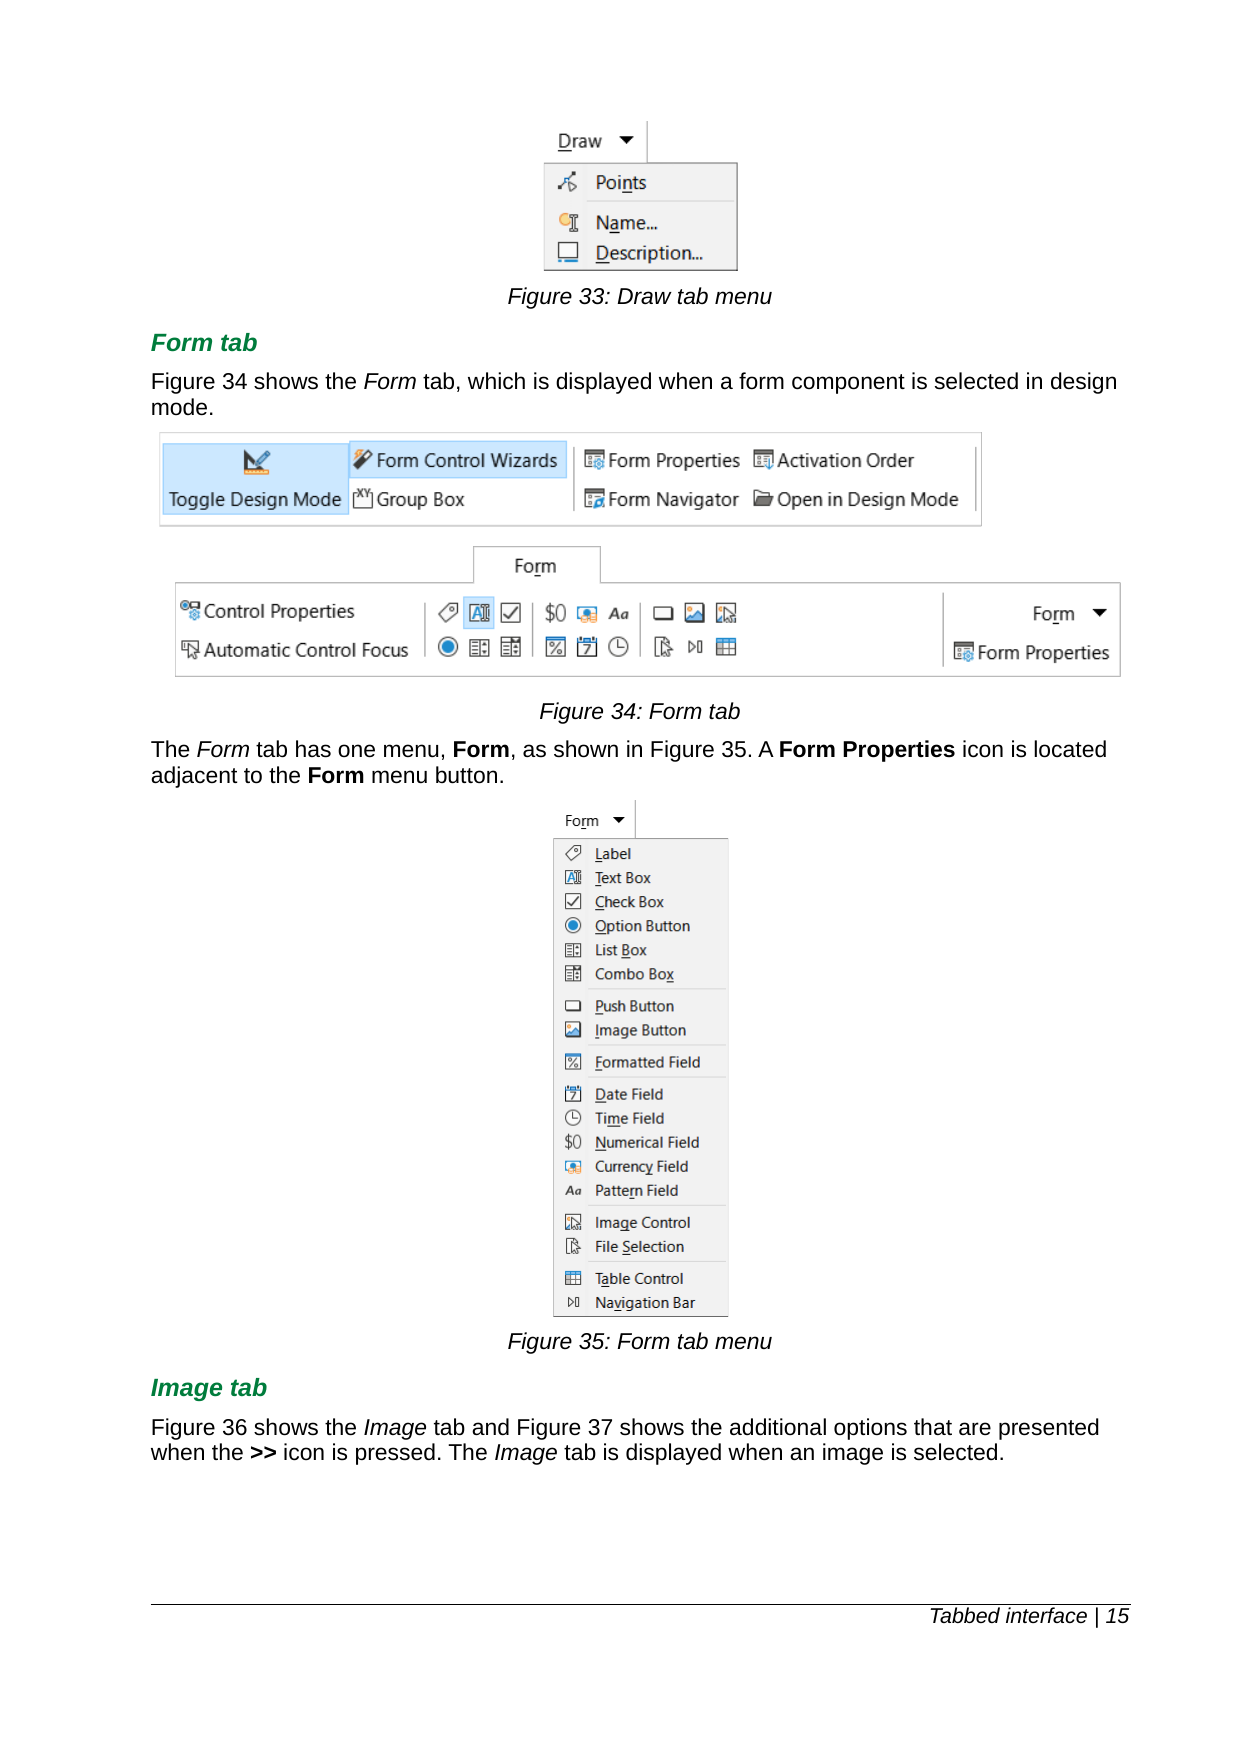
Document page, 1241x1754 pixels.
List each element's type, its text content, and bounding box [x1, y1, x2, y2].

text Figure 34 shows the Form tab, which is displayed when a form component is selected in design mode. [151, 369, 1131, 420]
text Figure 34: Form tab [159, 699, 1122, 724]
text The Form tab has one menu, Form, as shown in Figure 35. A Form Properties icon is located adjacent to the Form menu button. [151, 737, 1131, 788]
picture [159, 432, 1123, 687]
text Figure 36 shows the Image tab and Figure 37 shows the additional options that are presented when the >> icon is pressed. The Image tab is displayed when an image is selected. [151, 1414, 1131, 1466]
subtitle Form tab [151, 328, 1131, 356]
text Figure 35: Form tab menu [507, 1329, 774, 1355]
picture [543, 121, 738, 271]
subtitle Image tab [151, 1374, 1131, 1402]
picture [553, 800, 729, 1317]
text Figure 33: Draw tab menu [507, 283, 774, 309]
